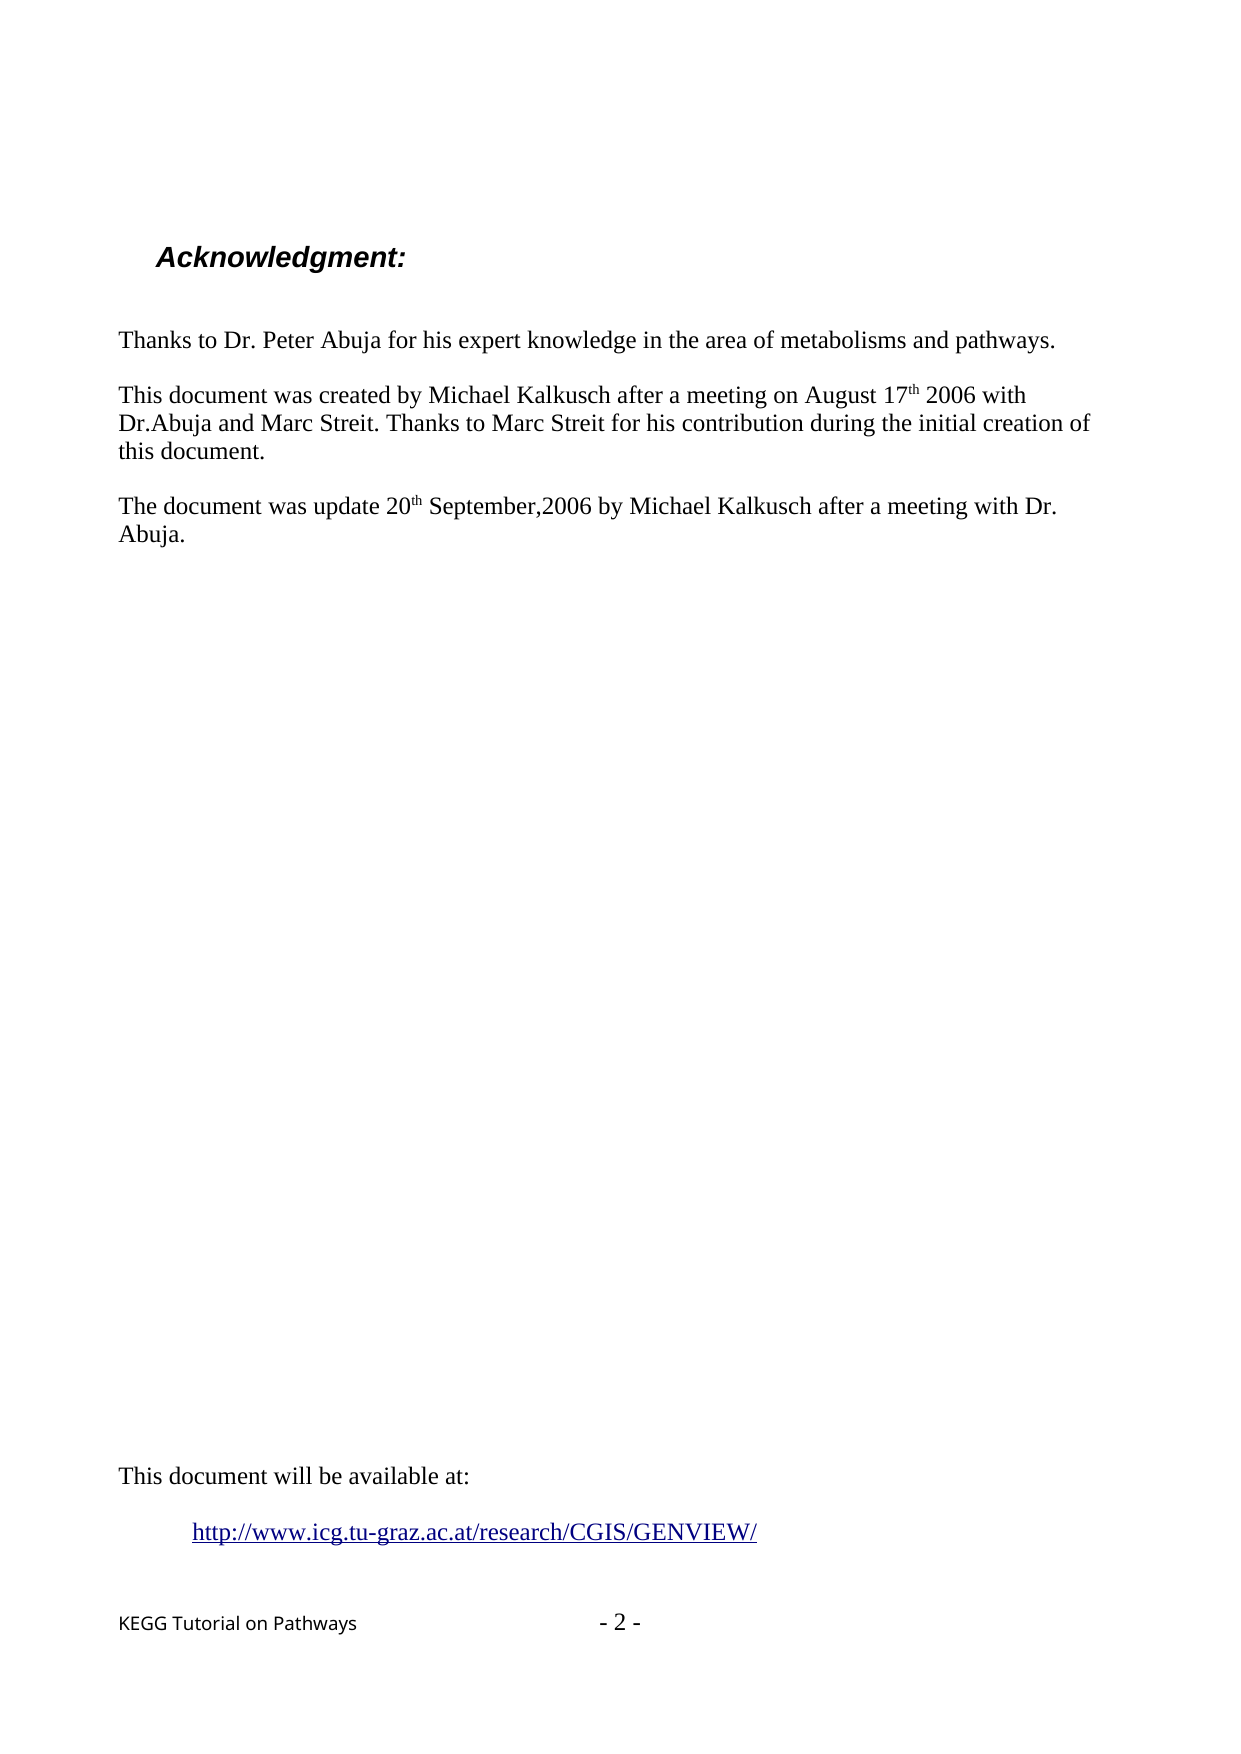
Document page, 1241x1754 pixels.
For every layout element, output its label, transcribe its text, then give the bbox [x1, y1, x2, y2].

text This document was created by Michael Kalkusch after a meeting on August 17th 2006 with Dr.Abuja and Marc Streit. Thanks to Marc Streit for his contribution during the initial creation of this document. [118, 382, 1122, 465]
subtitle Acknowledgment: [118, 241, 1122, 273]
text This document will be available at: [118, 1462, 1122, 1490]
text The document was update 20th September,2006 by Michael Kalkusch after a meeting with Dr. Abuja. [118, 492, 1122, 548]
text Thanks to Dr. Peter Abuja for his expert knowledge in the area of metabolisms and pathways. [118, 326, 1122, 354]
text http://www.icg.tu-graz.ac.at/research/CGIS/GENVIEW/ [118, 1518, 1122, 1545]
